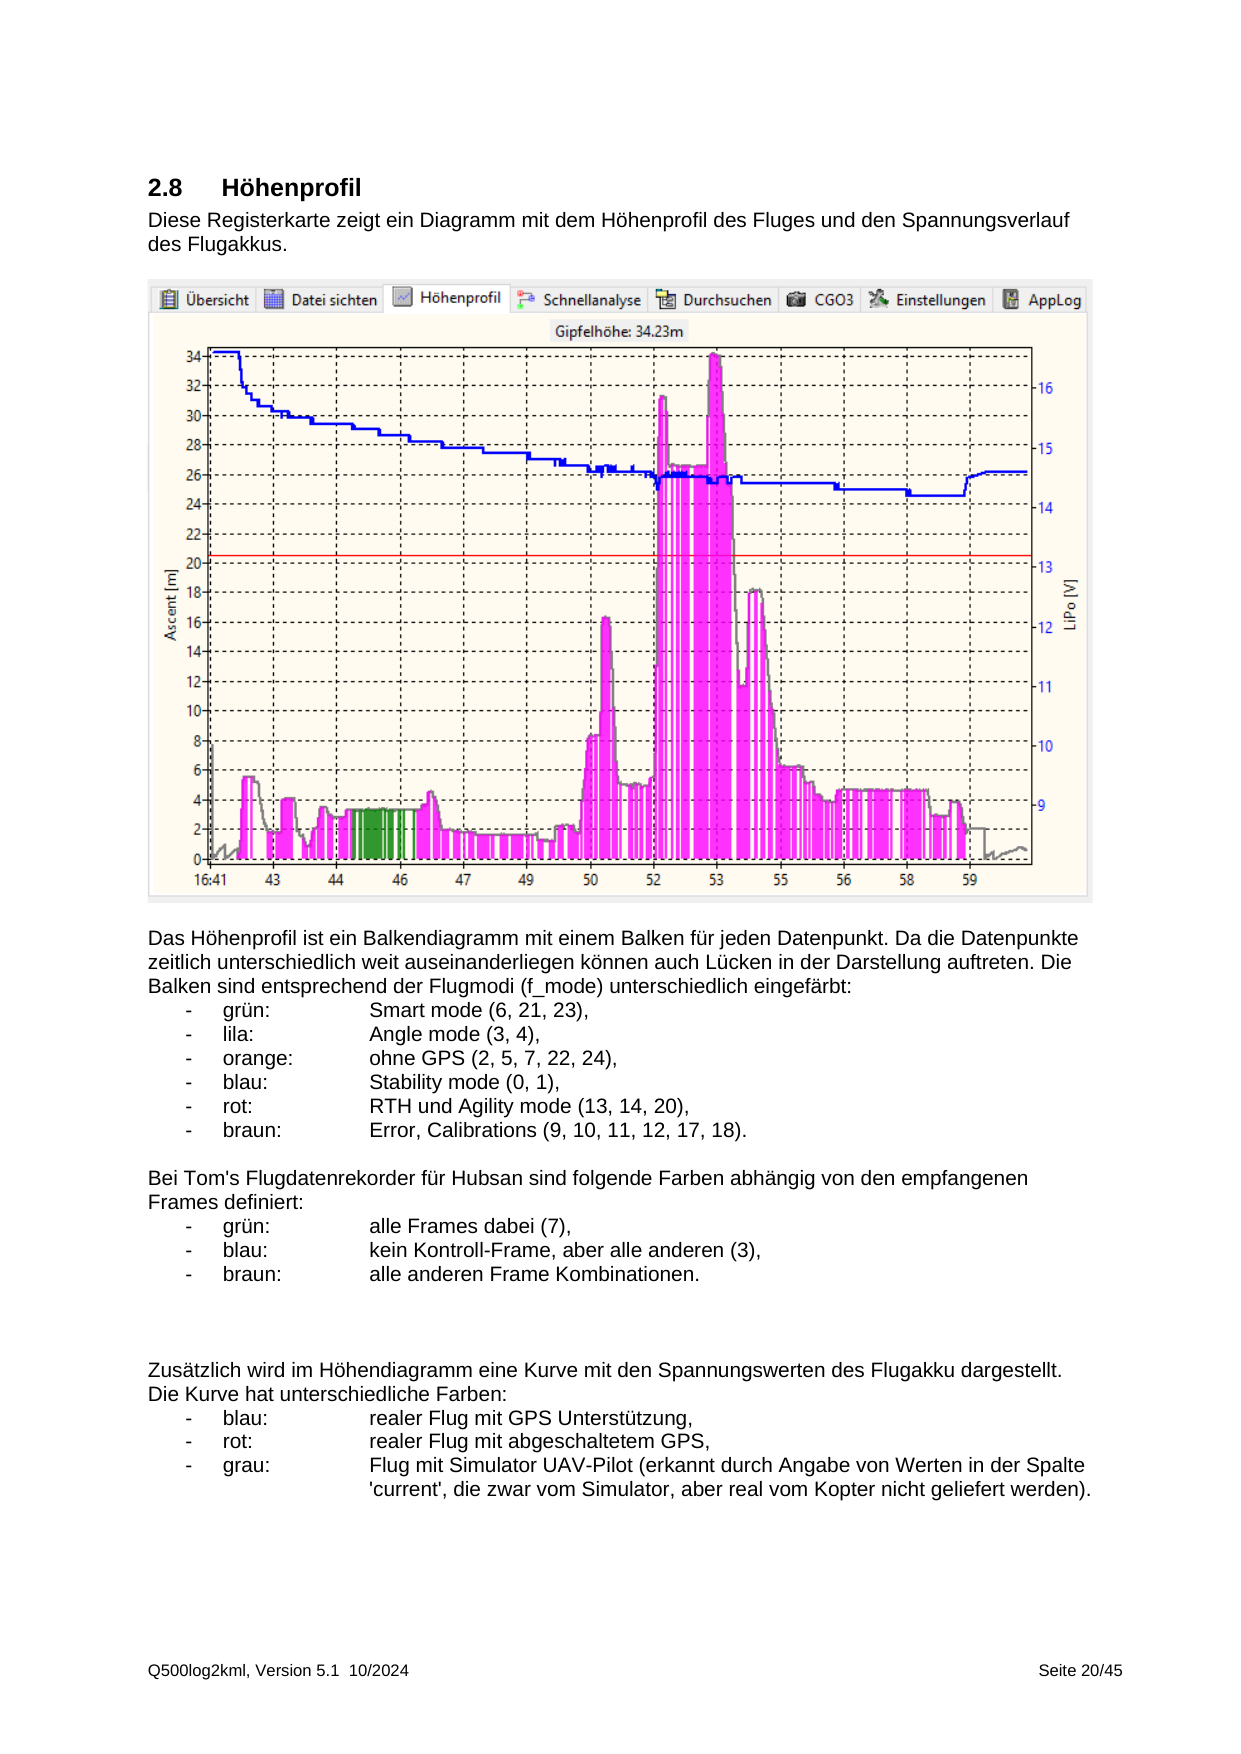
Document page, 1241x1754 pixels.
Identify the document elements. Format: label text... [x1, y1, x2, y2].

text Diese Registerkarte zeigt ein Diagramm mit dem Höhenprofil des Fluges und den Spannungsverlauf des Flugakkus. [148, 208, 1093, 256]
list blau: Stability mode (0, 1), [185, 1070, 1093, 1094]
list blau: realer Flug mit GPS Unterstützung, [185, 1405, 1093, 1429]
text Zusätzlich wird im Höhendiagramm eine Kurve mit den Spannungswerten des Flugakku dargestellt. Die Kurve hat unterschiedliche Farben: [148, 1357, 1093, 1405]
list orange: ohne GPS (2, 5, 7, 22, 24), [185, 1046, 1093, 1070]
list braun: alle anderen Frame Kombinationen. [185, 1262, 1093, 1286]
text 'current', die zwar vom Simulator, aber real vom Kopter nicht geliefert werden). [369, 1477, 1093, 1501]
subtitle Höhenprofil [148, 173, 1093, 201]
list rot: RTH und Agility mode (13, 14, 20), [185, 1094, 1093, 1118]
list blau: kein Kontroll-Frame, aber alle anderen (3), [185, 1238, 1093, 1262]
picture [147, 279, 1093, 903]
list grün: alle Frames dabei (7), [185, 1214, 1093, 1238]
text Bei Tom's Flugdatenrekorder für Hubsan sind folgende Farben abhängig von den empfangenen Frames definiert: [148, 1166, 1093, 1214]
list braun: Error, Calibrations (9, 10, 11, 12, 17, 18). [185, 1118, 1093, 1142]
list rot: realer Flug mit abgeschaltetem GPS, [185, 1429, 1093, 1453]
list grün: Smart mode (6, 21, 23), [185, 998, 1093, 1022]
list lila: Angle mode (3, 4), [185, 1022, 1093, 1046]
text Das Höhenprofil ist ein Balkendiagramm mit einem Balken für jeden Datenpunkt. Da die Datenpunkte zeitlich unterschiedlich weit auseinanderliegen können auch Lücken in der Darstellung auftreten. Die Balken sind entsprechend der Flugmodi (f_mode) unterschiedlich eingefärbt: [148, 926, 1093, 998]
list grau: Flug mit Simulator UAV-Pilot (erkannt durch Angabe von Werten in der Spalte [185, 1453, 1093, 1477]
